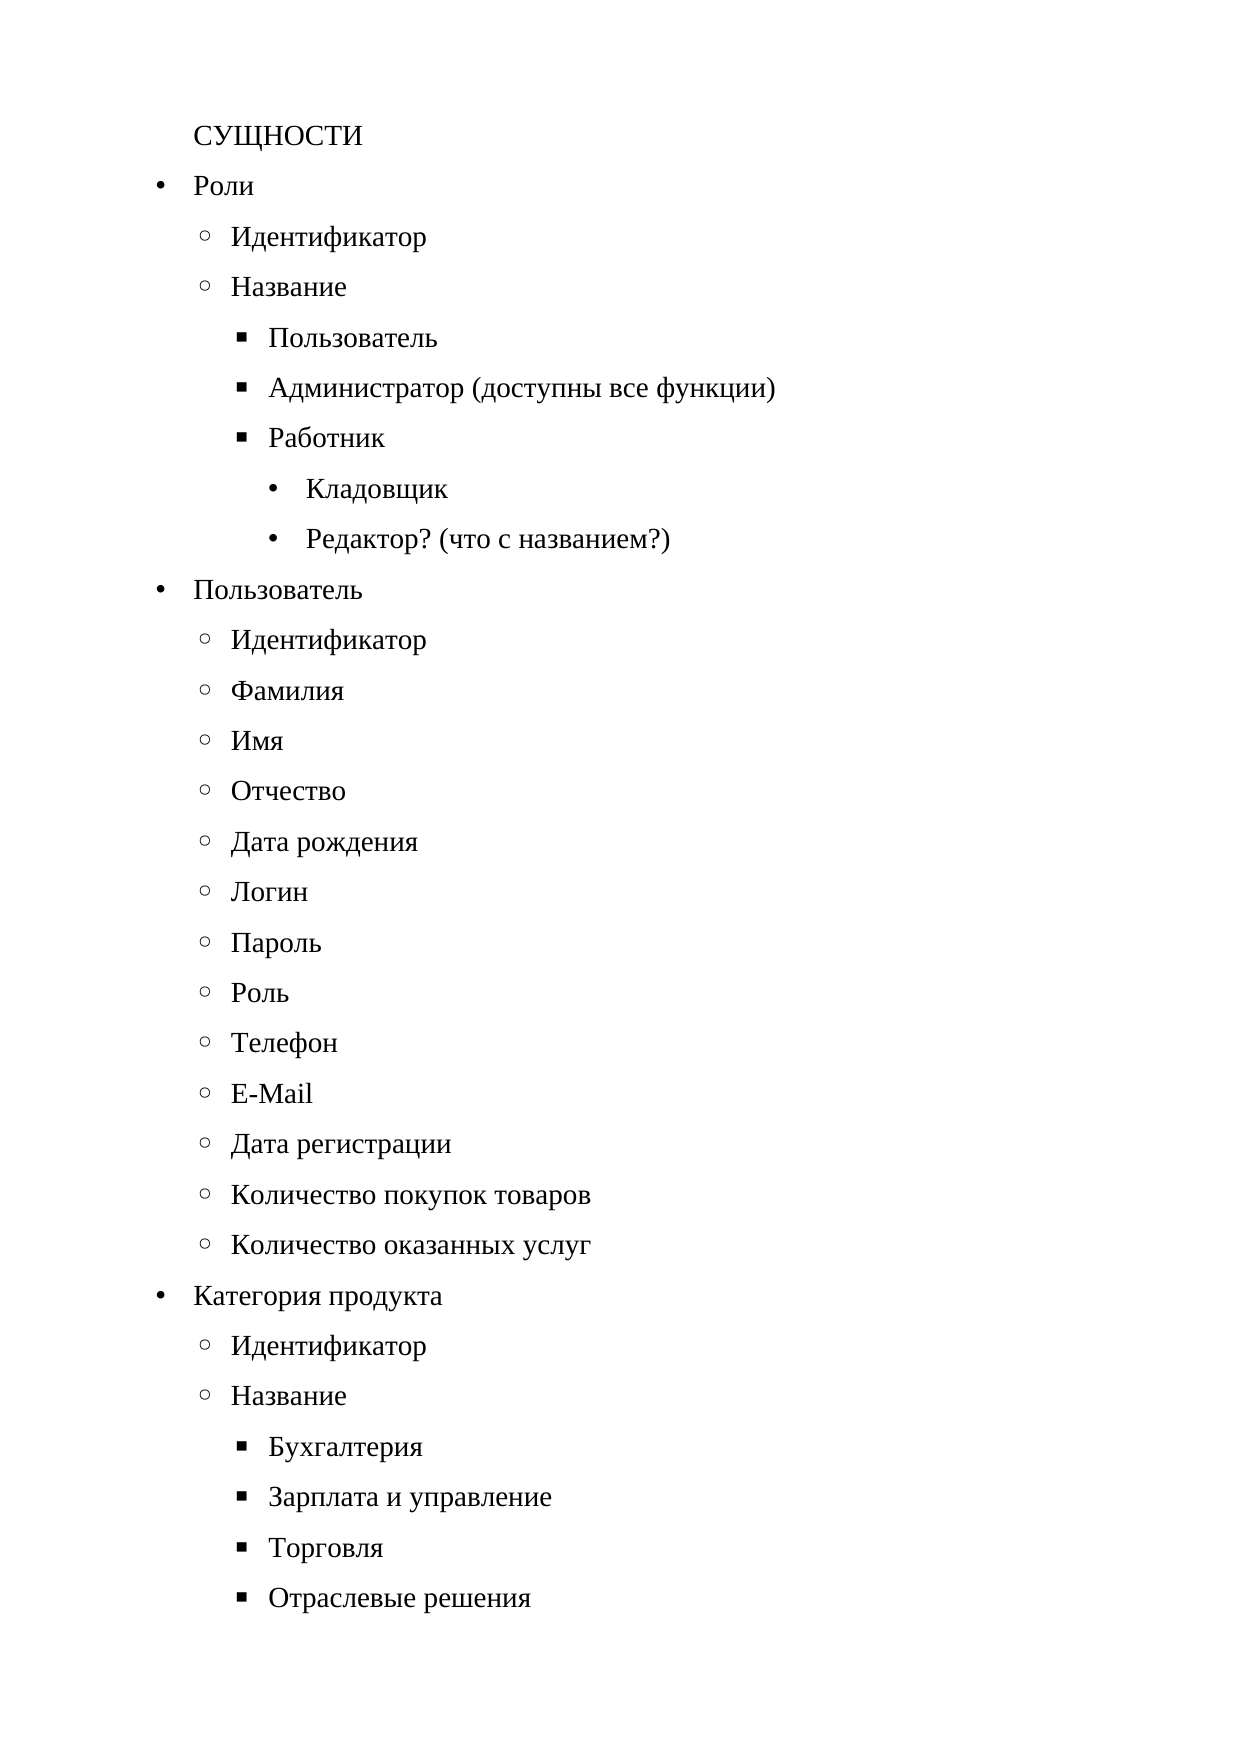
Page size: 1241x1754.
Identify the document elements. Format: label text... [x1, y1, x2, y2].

list Фамилия [193, 673, 1122, 706]
list Идентификатор [193, 219, 1122, 252]
list Роли [156, 168, 1122, 202]
list Зарплата и управление [231, 1479, 1122, 1513]
list Дата рождения [193, 824, 1122, 857]
list СУЩНОСТИ [156, 118, 1122, 152]
list Роль [193, 975, 1122, 1009]
list Имя [193, 723, 1122, 757]
list Редактор? (что с названием?) [268, 521, 1122, 555]
list E-Mail [193, 1076, 1122, 1109]
list Отчество [193, 773, 1122, 807]
list Отраслевые решения [231, 1580, 1122, 1614]
list Торговля [231, 1530, 1122, 1563]
list Идентификатор [193, 622, 1122, 656]
list Пользователь [231, 320, 1122, 353]
list Работник [231, 421, 1122, 454]
list Количество покупок товаров [193, 1177, 1122, 1210]
list Идентификатор [193, 1328, 1122, 1362]
list Кладовщик [268, 471, 1122, 504]
list Категория продукта [156, 1278, 1122, 1311]
list Логин [193, 874, 1122, 908]
list Название [193, 269, 1122, 303]
list Телефон [193, 1026, 1122, 1059]
list Бухгалтерия [231, 1429, 1122, 1462]
list Дата регистрации [193, 1126, 1122, 1160]
list Пароль [193, 925, 1122, 958]
list Название [193, 1378, 1122, 1412]
list Пользователь [156, 572, 1122, 605]
list Администратор (доступны все функции) [231, 370, 1122, 404]
list Количество оказанных услуг [193, 1227, 1122, 1261]
